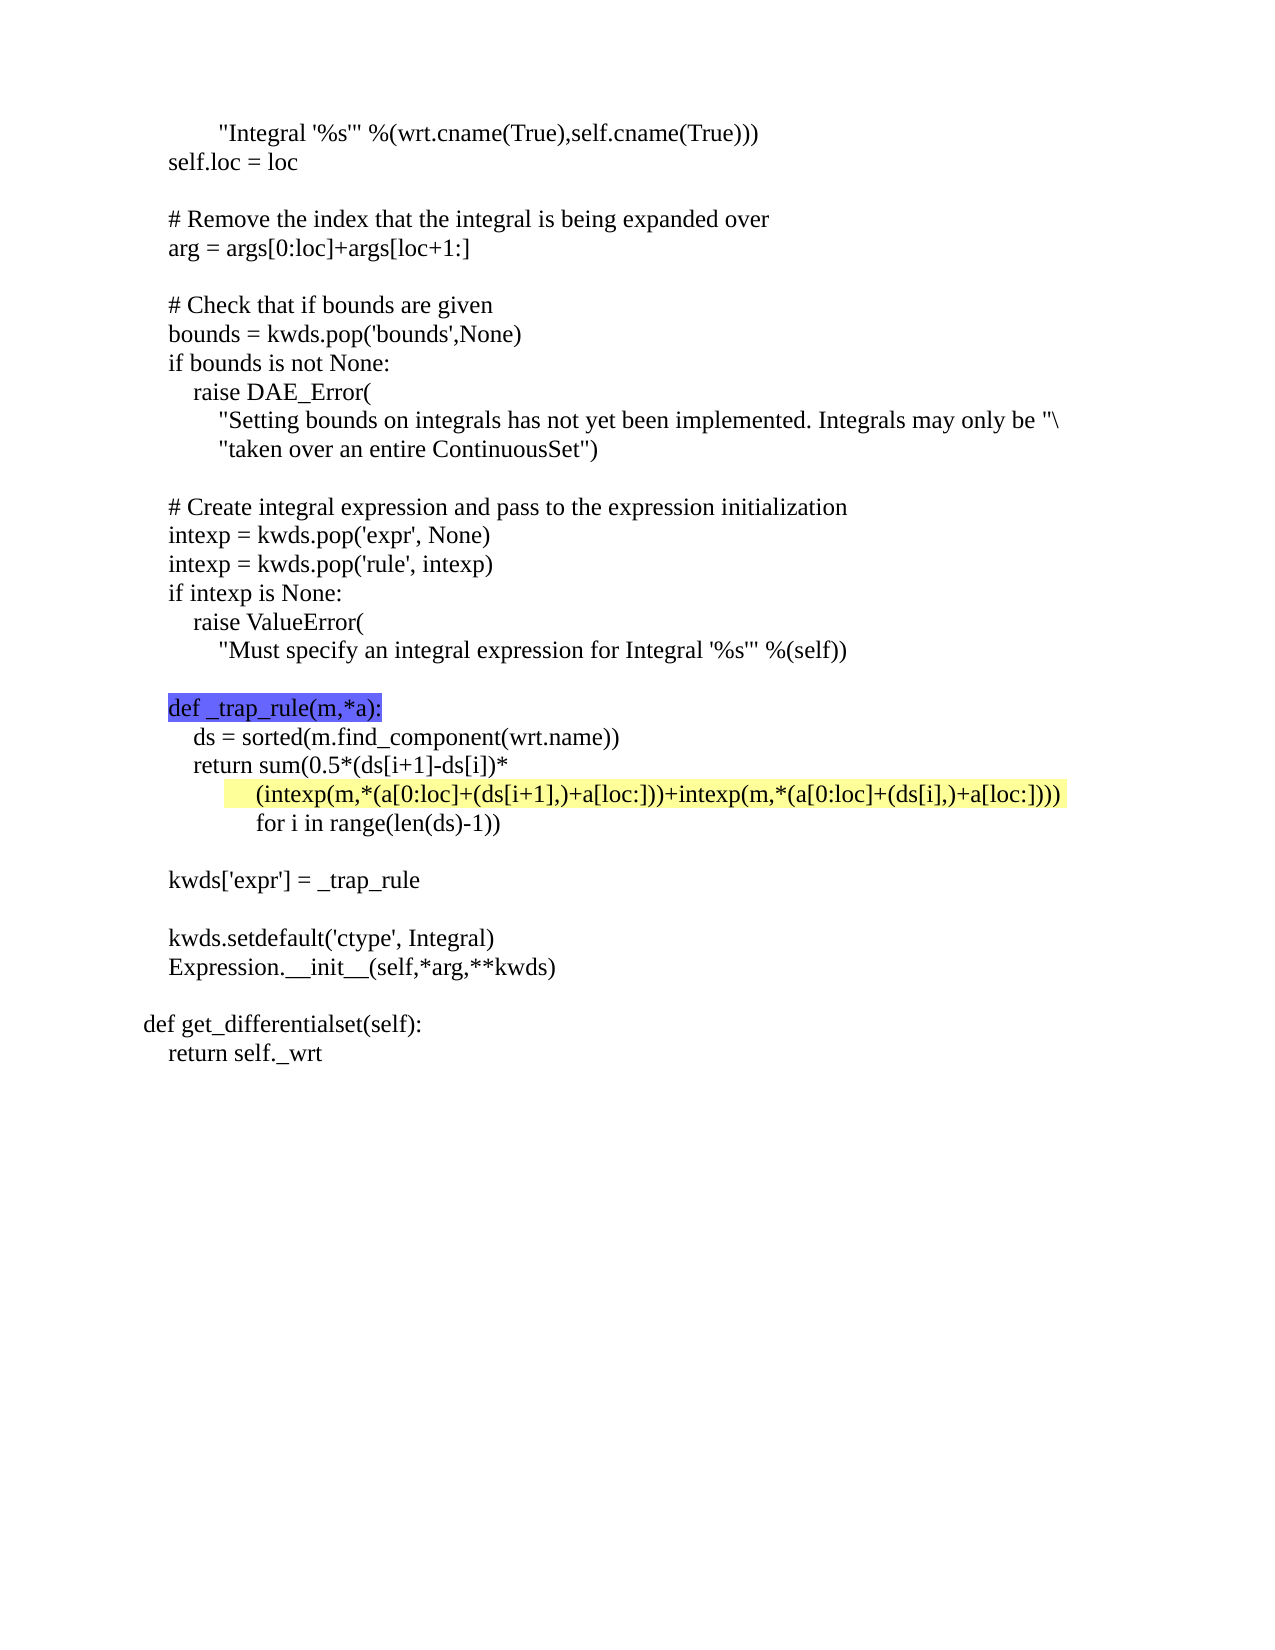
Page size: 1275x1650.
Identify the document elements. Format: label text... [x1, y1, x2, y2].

text "Integral '%s'" %(wrt.cname(True),self.cname(True))) [118, 118, 1157, 147]
text if intexp is None: [118, 578, 1157, 607]
text "taken over an entire ContinuousSet") [118, 434, 1157, 463]
text if bounds is not None: [118, 348, 1157, 377]
text # Create integral expression and pass to the expression initialization [118, 492, 1157, 521]
text for i in range(len(ds)-1)) [118, 808, 1157, 837]
text def get_differentialset(self): [118, 1009, 1157, 1038]
text arg = args[0:loc]+args[loc+1:] [118, 233, 1157, 262]
text # Remove the index that the integral is being expanded over [118, 204, 1157, 233]
text def _trap_rule(m,*a): [118, 693, 1157, 722]
text kwds['expr'] = _trap_rule [118, 866, 1157, 894]
text ds = sorted(m.find_component(wrt.name)) [118, 722, 1157, 751]
text bounds = kwds.pop('bounds',None) [118, 319, 1157, 348]
text Expression.__init__(self,*arg,**kwds) [118, 952, 1157, 981]
text kwds.setdefault('ctype', Integral) [118, 923, 1157, 952]
text self.loc = loc [118, 147, 1157, 176]
text raise ValueError( [118, 607, 1157, 636]
text return sum(0.5*(ds[i+1]-ds[i])* [118, 751, 1157, 779]
text "Setting bounds on integrals has not yet been implemented. Integrals may only be "\ [118, 406, 1157, 434]
text (intexp(m,*(a[0:loc]+(ds[i+1],)+a[loc:]))+intexp(m,*(a[0:loc]+(ds[i],)+a[loc:]))) [118, 779, 1157, 808]
text "Must specify an integral expression for Integral '%s'" %(self)) [118, 636, 1157, 664]
text intexp = kwds.pop('rule', intexp) [118, 549, 1157, 578]
text return self._wrt [118, 1038, 1157, 1067]
text intexp = kwds.pop('expr', None) [118, 521, 1157, 549]
text raise DAE_Error( [118, 377, 1157, 406]
text # Check that if bounds are given [118, 291, 1157, 319]
